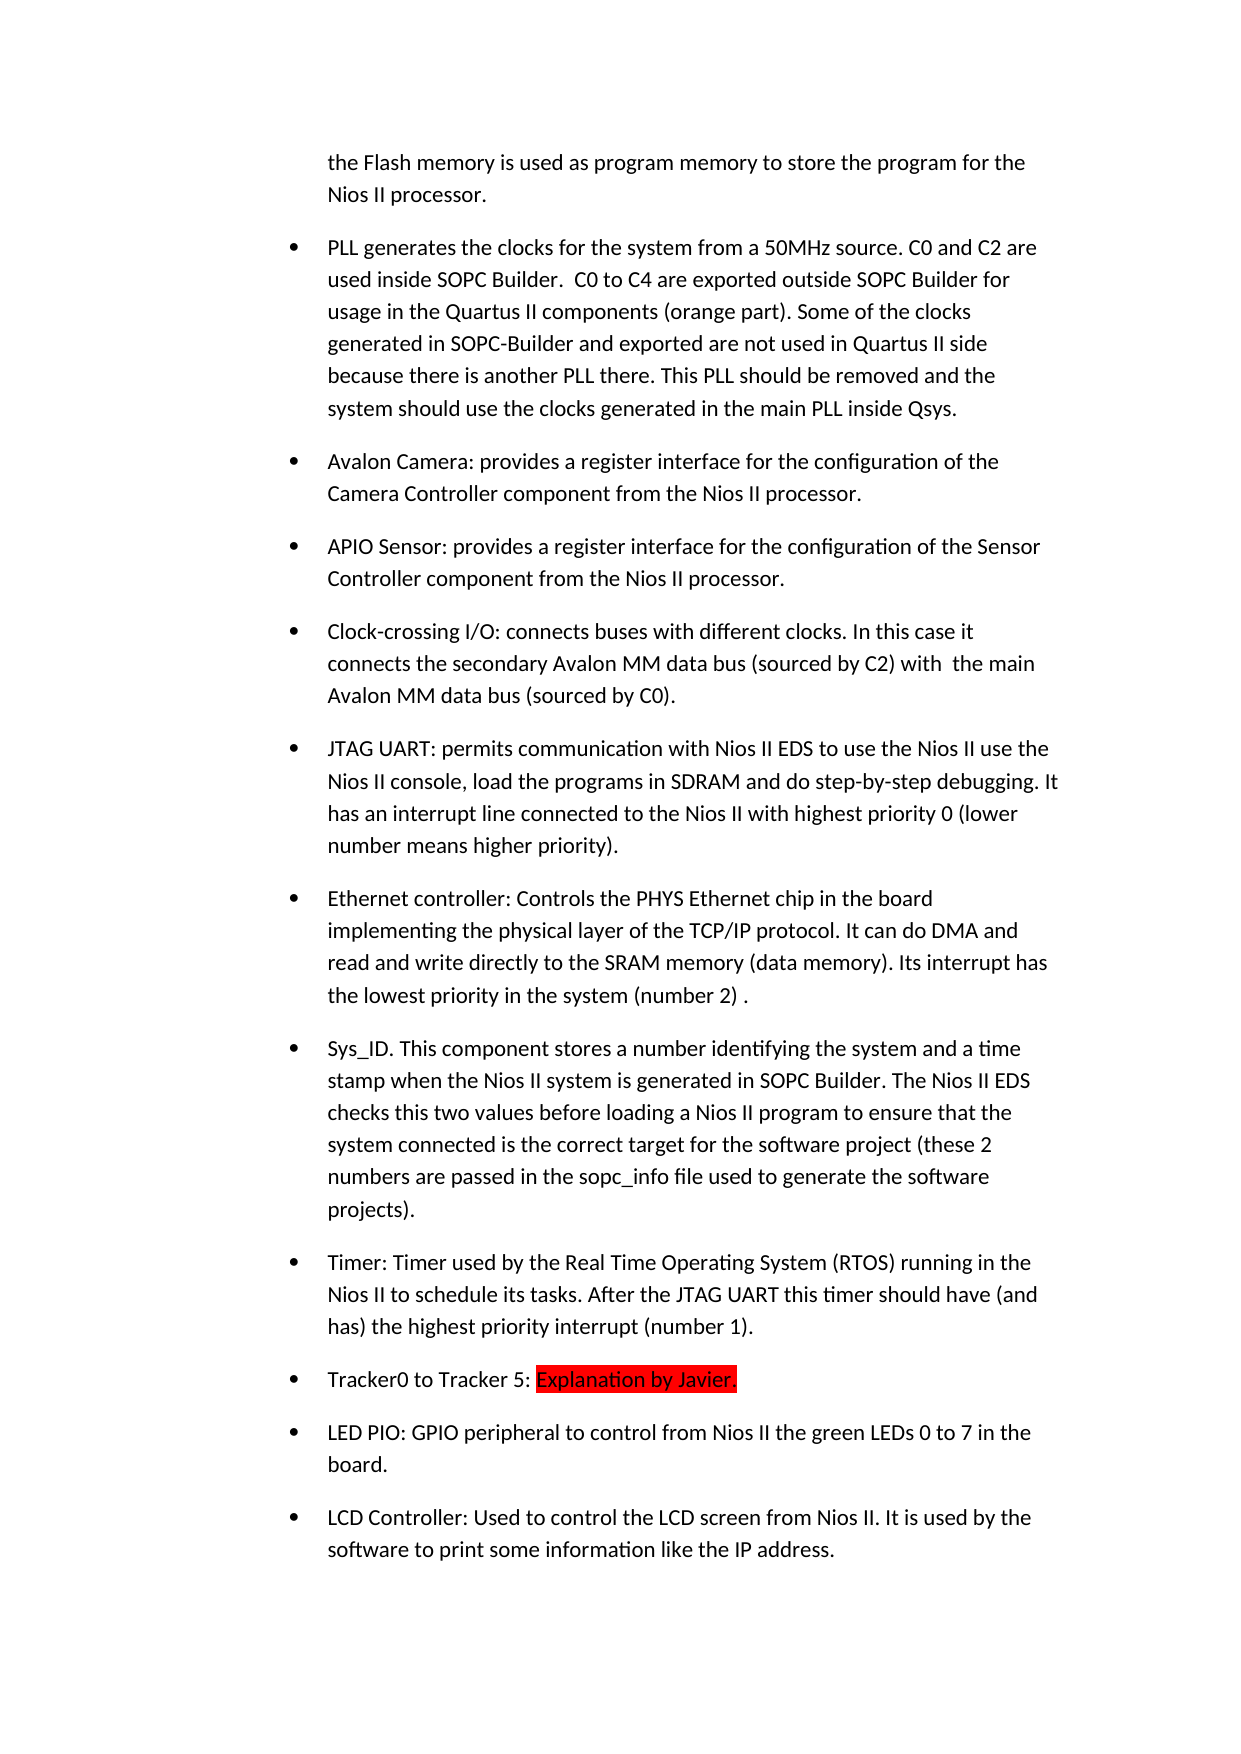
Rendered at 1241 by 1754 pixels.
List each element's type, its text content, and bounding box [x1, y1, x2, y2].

list Clock-crossing I/O: connects buses with different clocks. In this case it connects the secondary Avalon MM data bus (sourced by C2) with the main Avalon MM data bus (sourced by C0). [290, 617, 1063, 709]
list Timer: Timer used by the Real Time Operating System (RTOS) running in the Nios II to schedule its tasks. After the JTAG UART this timer should have (and has) the highest priority interrupt (number 1). [290, 1248, 1063, 1340]
list Tracker0 to Tracker 5: Explanation by Javier. [290, 1365, 1063, 1393]
list PLL generates the clocks for the system from a 50MHz source. C0 and C2 are used inside SOPC Builder. C0 to C4 are exported outside SOPC Builder for usage in the Quartus II components (orange part). Some of the clocks generated in SOPC-Builder and exported are not used in Quartus II side because there is another PLL there. This PLL should be removed and the system should use the clocks generated in the main PLL inside Qsys. [290, 233, 1063, 422]
list the Flash memory is used as program memory to store the program for the Nios II processor. [290, 148, 1063, 208]
list LED PIO: GPIO peripheral to control from Nios II the green LEDs 0 to 7 in the board. [290, 1418, 1063, 1478]
list LCD Controller: Used to control the LCD screen from Nios II. It is used by the software to print some information like the IP address. [290, 1503, 1063, 1563]
list APIO Sensor: provides a register interface for the configuration of the Sensor Controller component from the Nios II processor. [290, 532, 1063, 592]
list JTAG UART: permits communication with Nios II EDS to use the Nios II use the Nios II console, load the programs in SDRAM and do step-by-step debugging. It has an interrupt line connected to the Nios II with highest priority 0 (lower number means higher priority). [290, 734, 1063, 859]
list Avalon Camera: provides a register interface for the configuration of the Camera Controller component from the Nios II processor. [290, 447, 1063, 507]
list Ethernet controller: Controls the PHYS Ethernet chip in the board implementing the physical layer of the TCP/IP protocol. It can do DMA and read and write directly to the SRAM memory (data memory). Its interrupt has the lowest priority in the system (number 2) . [290, 884, 1063, 1009]
list Sys_ID. This component stores a number identifying the system and a time stamp when the Nios II system is generated in SOPC Builder. The Nios II EDS checks this two values before loading a Nios II program to ensure that the system connected is the correct target for the software project (these 2 numbers are passed in the sopc_info file used to generate the software projects). [290, 1034, 1063, 1223]
